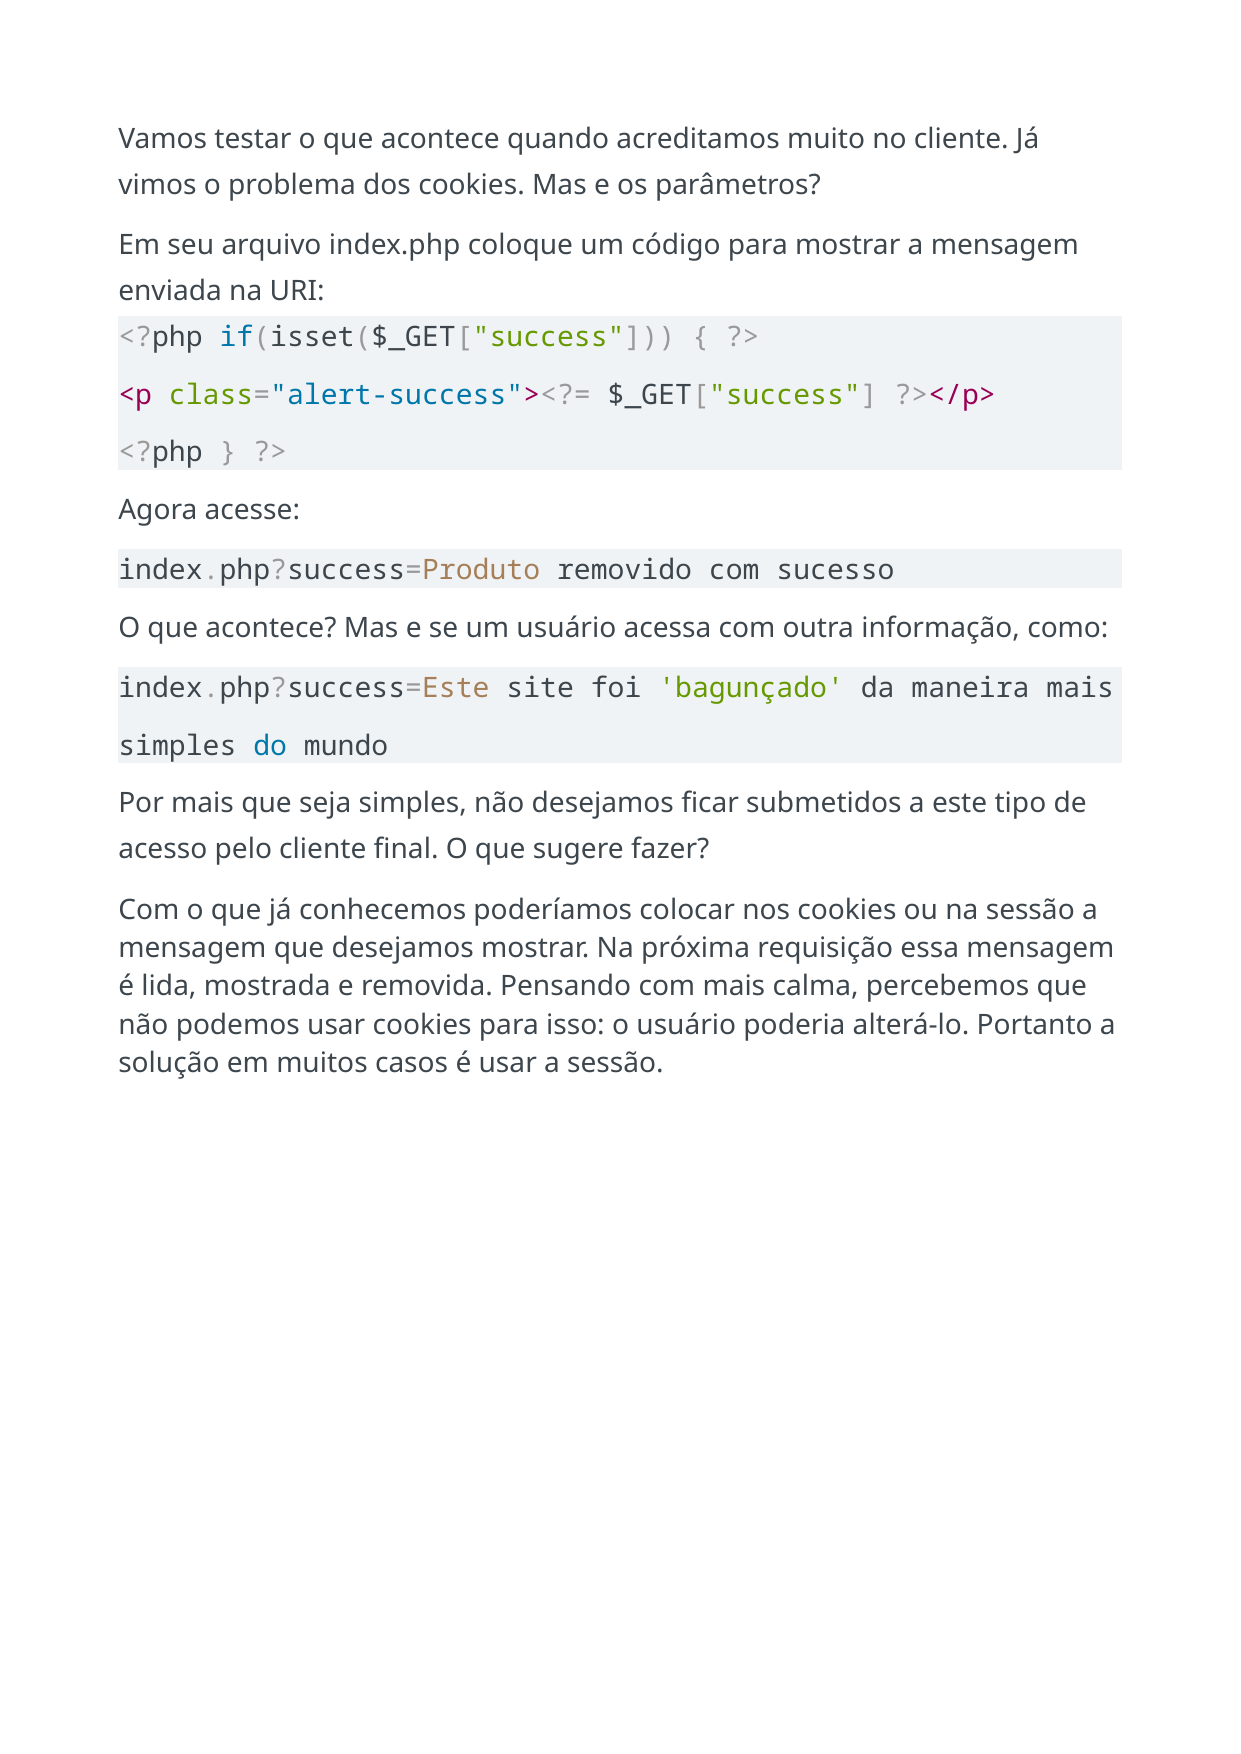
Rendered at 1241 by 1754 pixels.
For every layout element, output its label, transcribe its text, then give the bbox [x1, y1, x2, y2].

text index.php?success=Produto removido com sucesso [118, 549, 1122, 588]
text Agora acesse: [118, 489, 1122, 527]
text Em seu arquivo index.php coloque um código para mostrar a mensagem enviada na URI: [118, 224, 1122, 309]
text index.php?success=Este site foi 'bagunçado' da maneira mais simples do mundo [118, 667, 1122, 763]
text Vamos testar o que acontece quando acreditamos muito no cliente. Já vimos o problema dos cookies. Mas e os parâmetros? [118, 118, 1122, 202]
text Com o que já conhecemos poderíamos colocar nos cookies ou na sessão a mensagem que desejamos mostrar. Na próxima requisição essa mensagem é lida, mostrada e removida. Pensando com mais calma, percebemos que não podemos usar cookies para isso: o usuário poderia alterá-lo. Portanto a solução em muitos casos é usar a sessão. [118, 889, 1122, 1081]
text O que acontece? Mas e se um usuário acessa com outra informação, como: [118, 607, 1122, 645]
text <?php if(isset($_GET["success"])) { ?> [118, 316, 1122, 355]
text <p class="alert-success"><?= $_GET["success"] ?></p> [118, 374, 1122, 412]
text <?php } ?> [118, 431, 1122, 470]
text Por mais que seja simples, não desejamos ficar submetidos a este tipo de acesso pelo cliente final. O que sugere fazer? [118, 782, 1122, 867]
